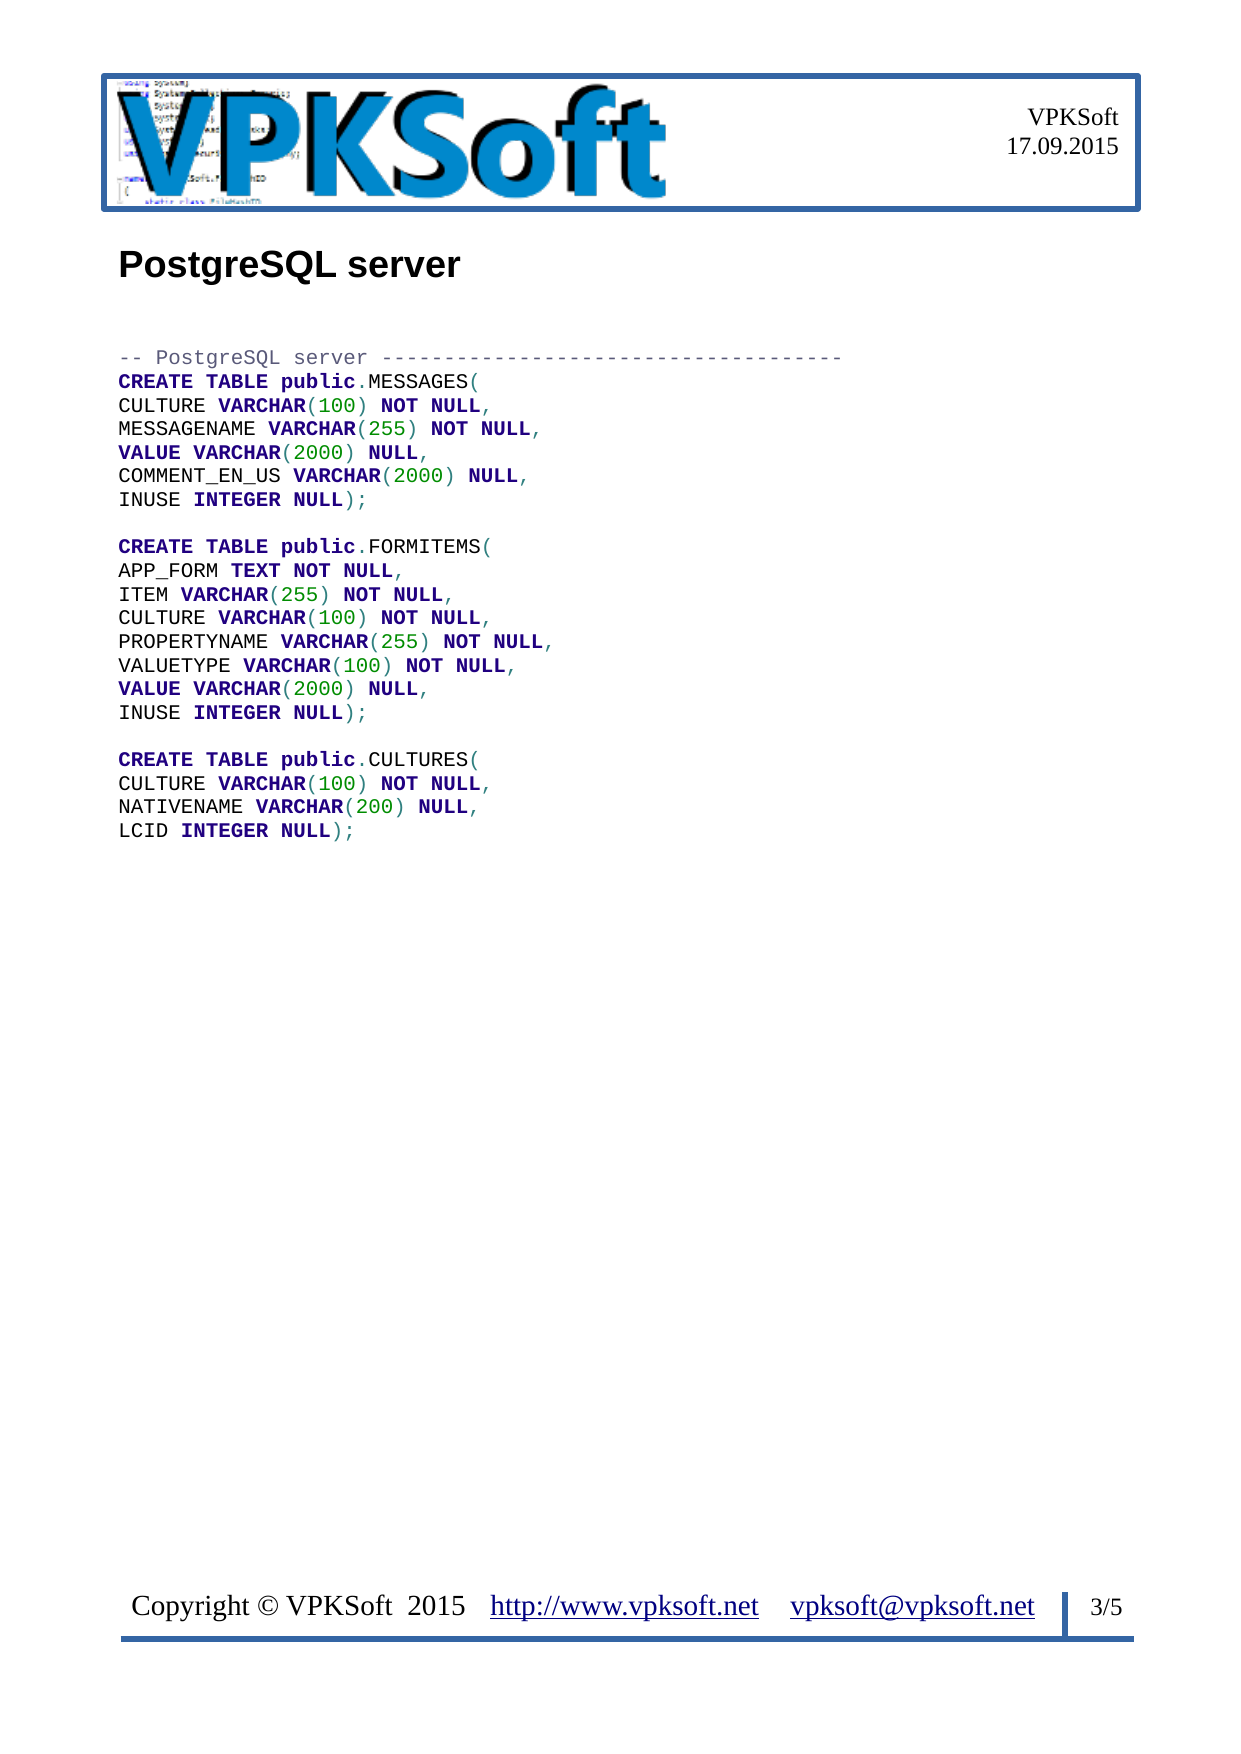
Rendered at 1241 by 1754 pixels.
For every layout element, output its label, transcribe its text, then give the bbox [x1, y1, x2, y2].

text CREATE TABLE public.FORMITEMS( [118, 536, 1122, 560]
text CREATE TABLE public.MESSAGES( [118, 371, 1122, 394]
text CREATE TABLE public.CULTURES( [118, 749, 1122, 773]
text ITEM VARCHAR(255) NOT NULL, [118, 584, 1122, 607]
text INUSE INTEGER NULL); [118, 702, 1122, 726]
text APP_FORM TEXT NOT NULL, [118, 560, 1122, 584]
text COMMENT_EN_US VARCHAR(2000) NULL, [118, 466, 1122, 489]
text CULTURE VARCHAR(100) NOT NULL, [118, 394, 1122, 418]
subtitle PostgreSQL server [118, 242, 1122, 286]
text LCID INTEGER NULL); [118, 820, 1122, 844]
text VALUETYPE VARCHAR(100) NOT NULL, [118, 655, 1122, 678]
text VALUE VARCHAR(2000) NULL, [118, 442, 1122, 466]
text CULTURE VARCHAR(100) NOT NULL, [118, 607, 1122, 631]
text INUSE INTEGER NULL); [118, 489, 1122, 513]
text PROPERTYNAME VARCHAR(255) NOT NULL, [118, 631, 1122, 655]
text NATIVENAME VARCHAR(200) NULL, [118, 797, 1122, 820]
text CULTURE VARCHAR(100) NOT NULL, [118, 773, 1122, 797]
text VALUE VARCHAR(2000) NULL, [118, 678, 1122, 702]
text MESSAGENAME VARCHAR(255) NOT NULL, [118, 418, 1122, 442]
picture [116, 81, 672, 204]
text -- PostgreSQL server ------------------------------------- [118, 347, 1122, 371]
